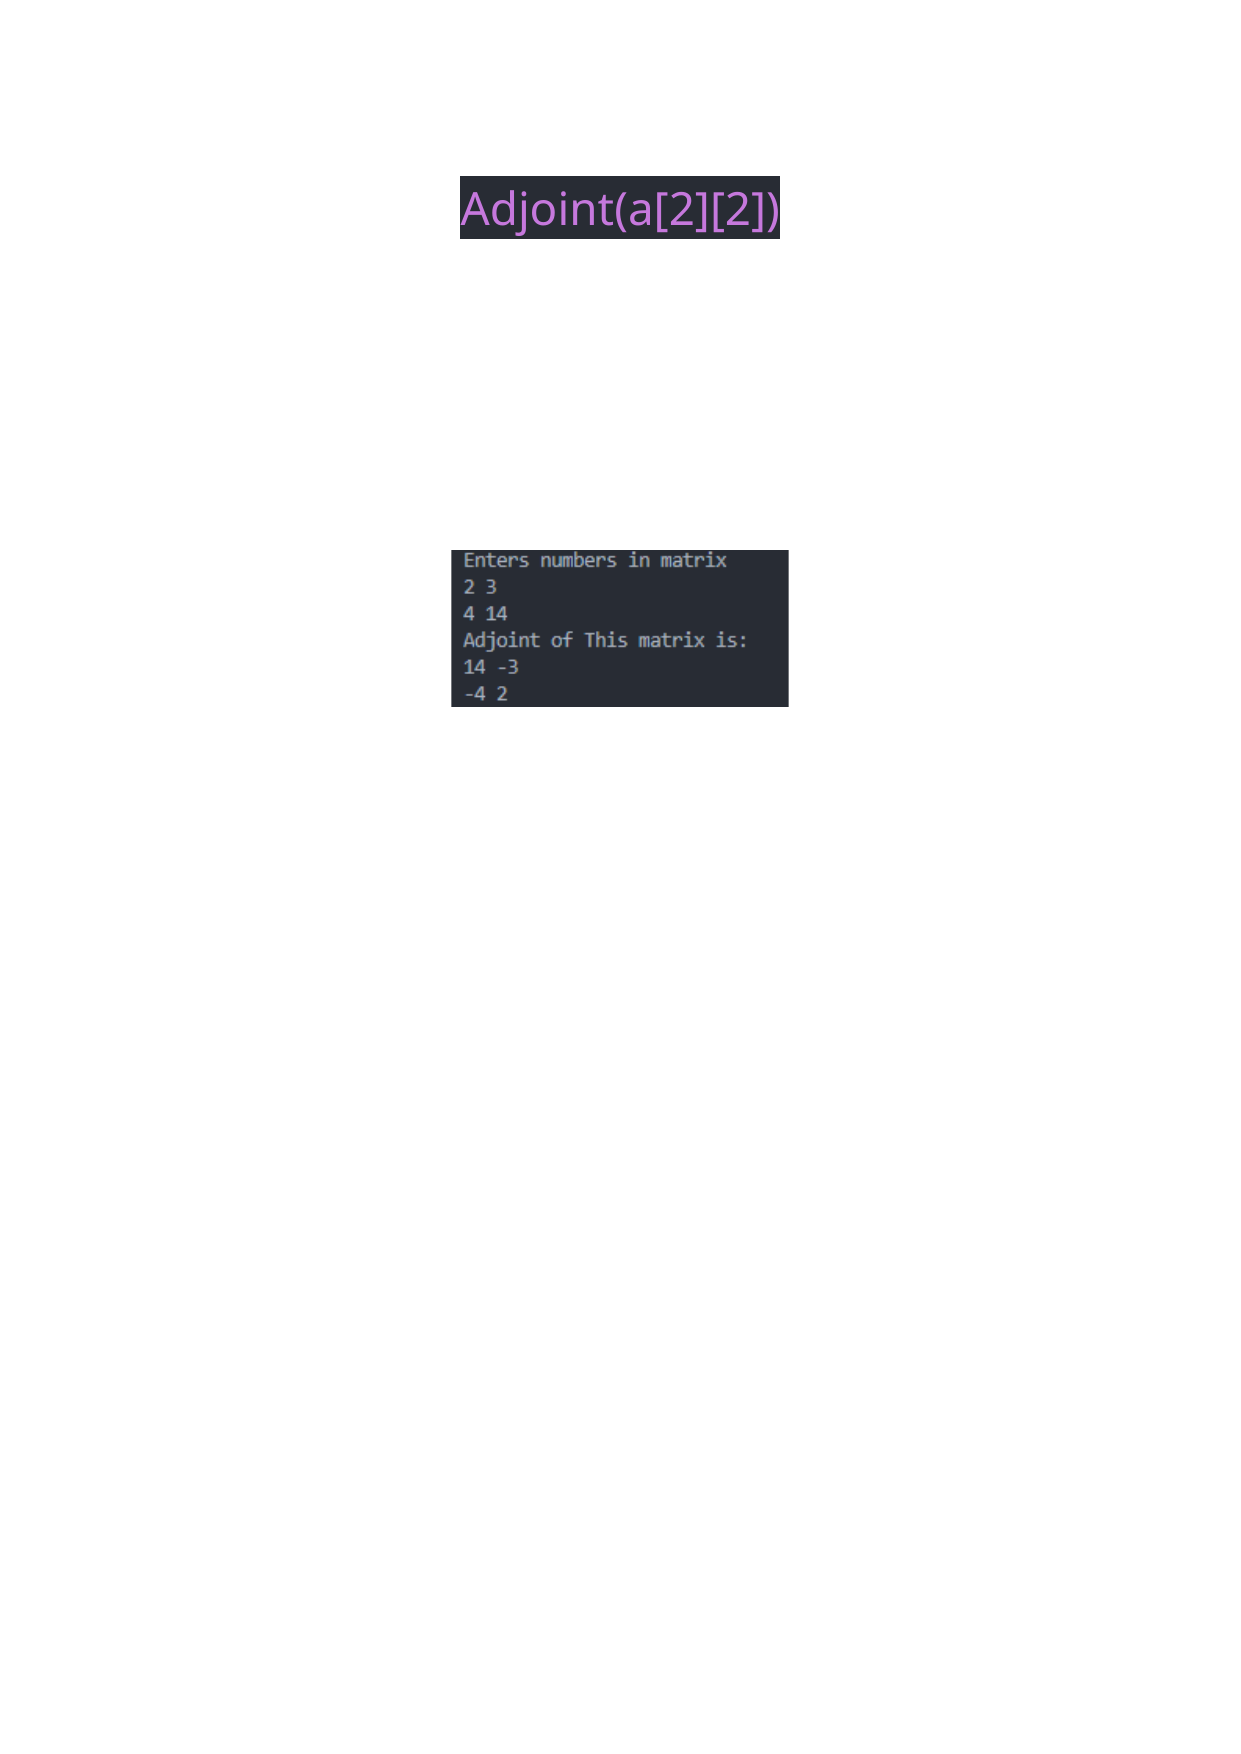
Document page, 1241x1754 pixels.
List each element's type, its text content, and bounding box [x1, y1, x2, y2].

picture [451, 550, 789, 707]
text Adjoint(a[2][2]) [118, 176, 1122, 239]
